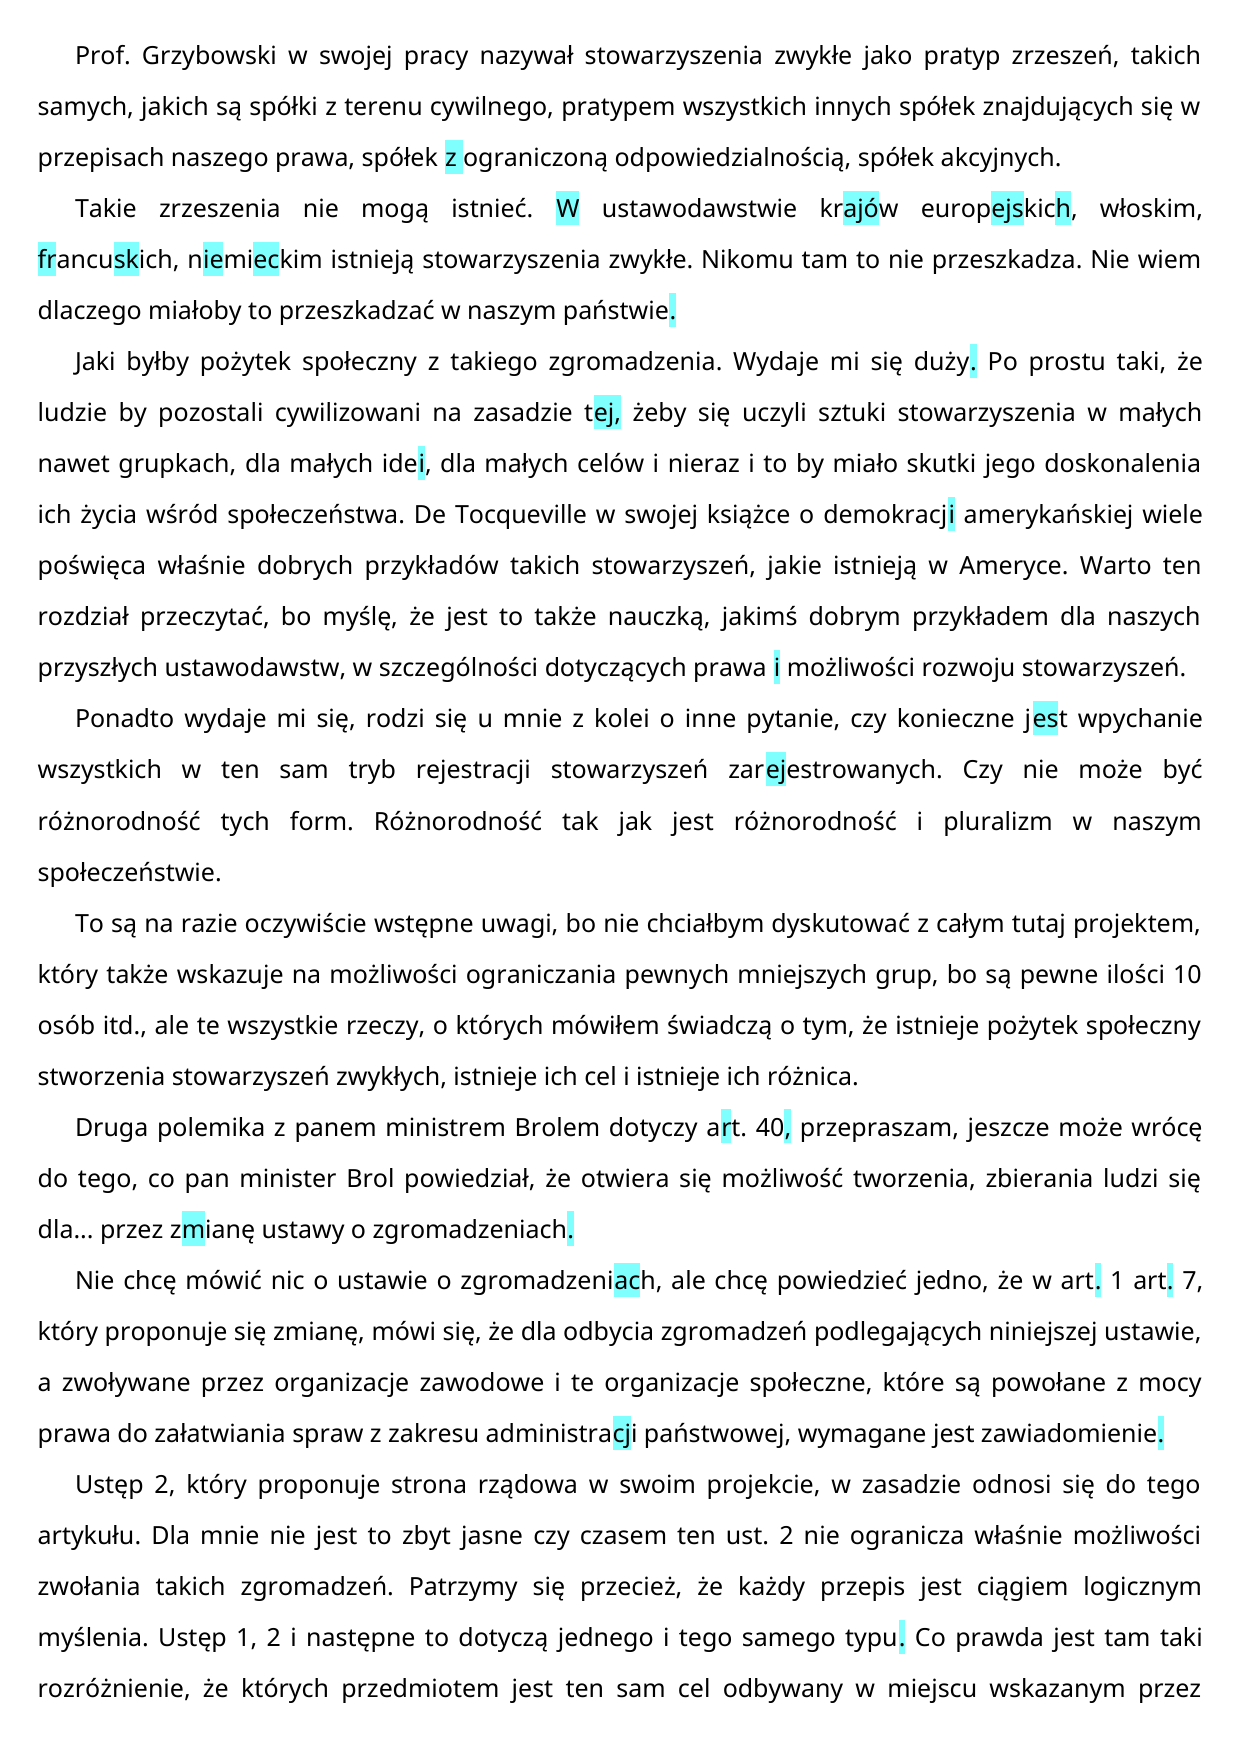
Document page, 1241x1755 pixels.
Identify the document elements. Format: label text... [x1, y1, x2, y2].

text Takie zrzeszenia nie mogą istnieć. W ustawodawstwie krajów europejskich, włoskim, francuskich, niemieckim istnieją stowarzyszenia zwykłe. Nikomu tam to nie przeszkadza. Nie wiem dlaczego miałoby to przeszkadzać w naszym państwie. [37, 191, 1203, 327]
text To są na razie oczywiście wstępne uwagi, bo nie chciałbym dyskutować z całym tutaj projektem, który także wskazuje na możliwości ograniczania pewnych mniejszych grup, bo są pewne ilości 10 osób itd., ale te wszystkie rzeczy, o których mówiłem świadczą o tym, że istnieje pożytek społeczny stworzenia stowarzyszeń zwykłych, istnieje ich cel i istnieje ich różnica. [37, 905, 1203, 1092]
text Jaki byłby pożytek społeczny z takiego zgromadzenia. Wydaje mi się duży. Po prostu taki, że ludzie by pozostali cywilizowani na zasadzie tej, żeby się uczyli sztuki stowarzyszenia w małych nawet grupkach, dla małych idei, dla małych celów i nieraz i to by miało skutki jego doskonalenia ich życia wśród społeczeństwa. De Tocqueville w swojej książce o demokracji amerykańskiej wiele poświęca właśnie dobrych przykładów takich stowarzyszeń, jakie istnieją w Ameryce. Warto ten rozdział przeczytać, bo myślę, że jest to także nauczką, jakimś dobrym przykładem dla naszych przyszłych ustawodawstw, w szczególności dotyczących prawa i możliwości rozwoju stowarzyszeń. [37, 344, 1203, 684]
text Ponadto wydaje mi się, rodzi się u mnie z kolei o inne pytanie, czy konieczne jest wpychanie wszystkich w ten sam tryb rejestracji stowarzyszeń zarejestrowanych. Czy nie może być różnorodność tych form. Różnorodność tak jak jest różnorodność i pluralizm w naszym społeczeństwie. [37, 701, 1203, 888]
text Ustęp 2, który proponuje strona rządowa w swoim projekcie, w zasadzie odnosi się do tego artykułu. Dla mnie nie jest to zbyt jasne czy czasem ten ust. 2 nie ogranicza właśnie możliwości zwołania takich zgromadzeń. Patrzymy się przecież, że każdy przepis jest ciągiem logicznym myślenia. Ustęp 1, 2 i następne to dotyczą jednego i tego samego typu. Co prawda jest tam taki rozróżnienie, że których przedmiotem jest ten sam cel odbywany w miejscu wskazanym przez [37, 1467, 1203, 1705]
text Prof. Grzybowski w swojej pracy nazywał stowarzyszenia zwykłe jako pratyp zrzeszeń, takich samych, jakich są spółki z terenu cywilnego, pratypem wszystkich innych spółek znajdujących się w przepisach naszego prawa, spółek z ograniczoną odpowiedzialnością, spółek akcyjnych. [37, 37, 1203, 174]
text Nie chcę mówić nic o ustawie o zgromadzeniach, ale chcę powiedzieć jedno, że w art. 1 art. 7, który proponuje się zmianę, mówi się, że dla odbycia zgromadzeń podlegających niniejszej ustawie, a zwoływane przez organizacje zawodowe i te organizacje społeczne, które są powołane z mocy prawa do załatwiania spraw z zakresu administracji państwowej, wymagane jest zawiadomienie. [37, 1262, 1203, 1450]
text Druga polemika z panem ministrem Brolem dotyczy art. 40, przepraszam, jeszcze może wrócę do tego, co pan minister Brol powiedział, że otwiera się możliwość tworzenia, zbierania ludzi się dla... przez zmianę ustawy o zgromadzeniach. [37, 1109, 1203, 1246]
